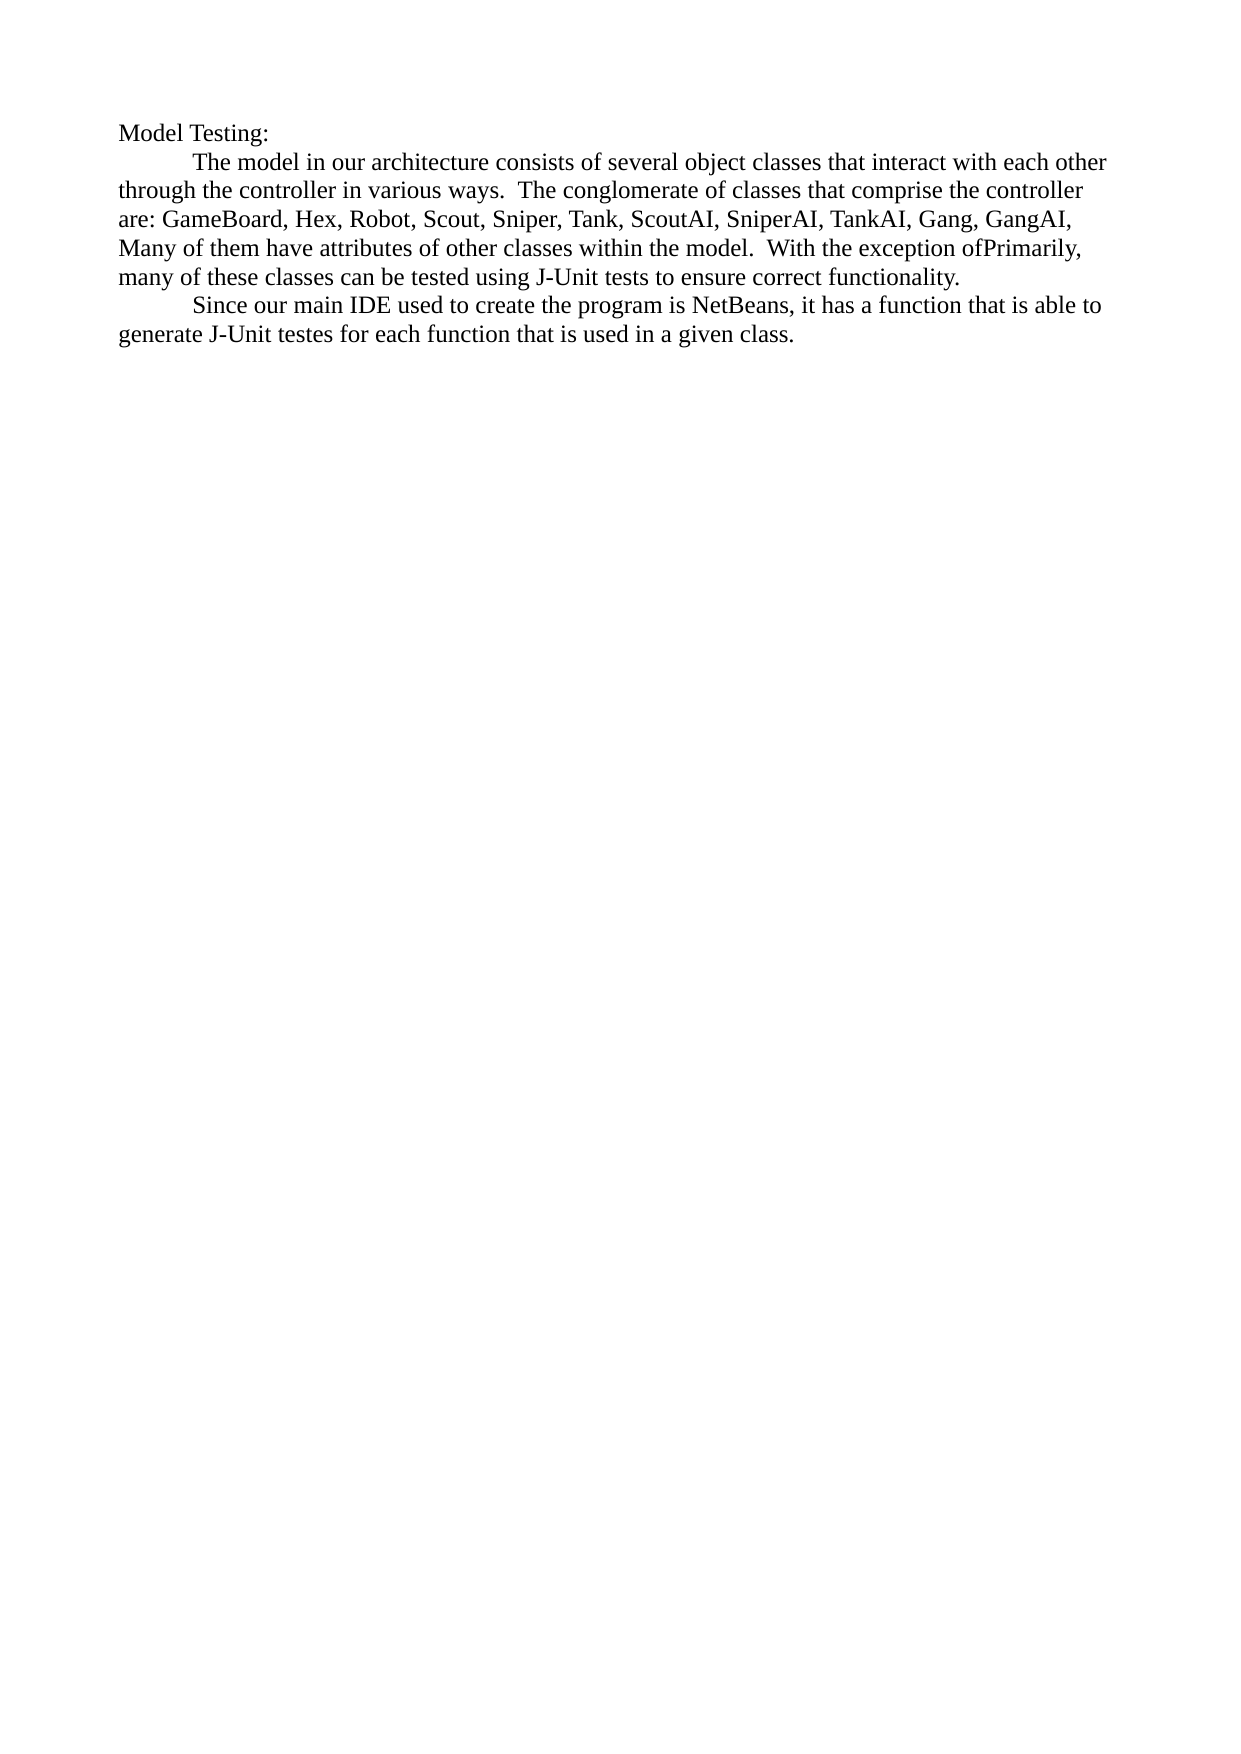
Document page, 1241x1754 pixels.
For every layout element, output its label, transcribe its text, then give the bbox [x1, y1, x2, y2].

text Model Testing: [118, 118, 1122, 147]
text The model in our architecture consists of several object classes that interact with each other through the controller in various ways. The conglomerate of classes that comprise the controller are: GameBoard, Hex, Robot, Scout, Sniper, Tank, ScoutAI, SniperAI, TankAI, Gang, GangAI, Many of them have attributes of other classes within the model. With the exception ofPrimarily, many of these classes can be tested using J-Unit tests to ensure correct functionality. [118, 147, 1122, 291]
text Since our main IDE used to create the program is NetBeans, it has a function that is able to generate J-Unit testes for each function that is used in a given class. [118, 291, 1122, 348]
